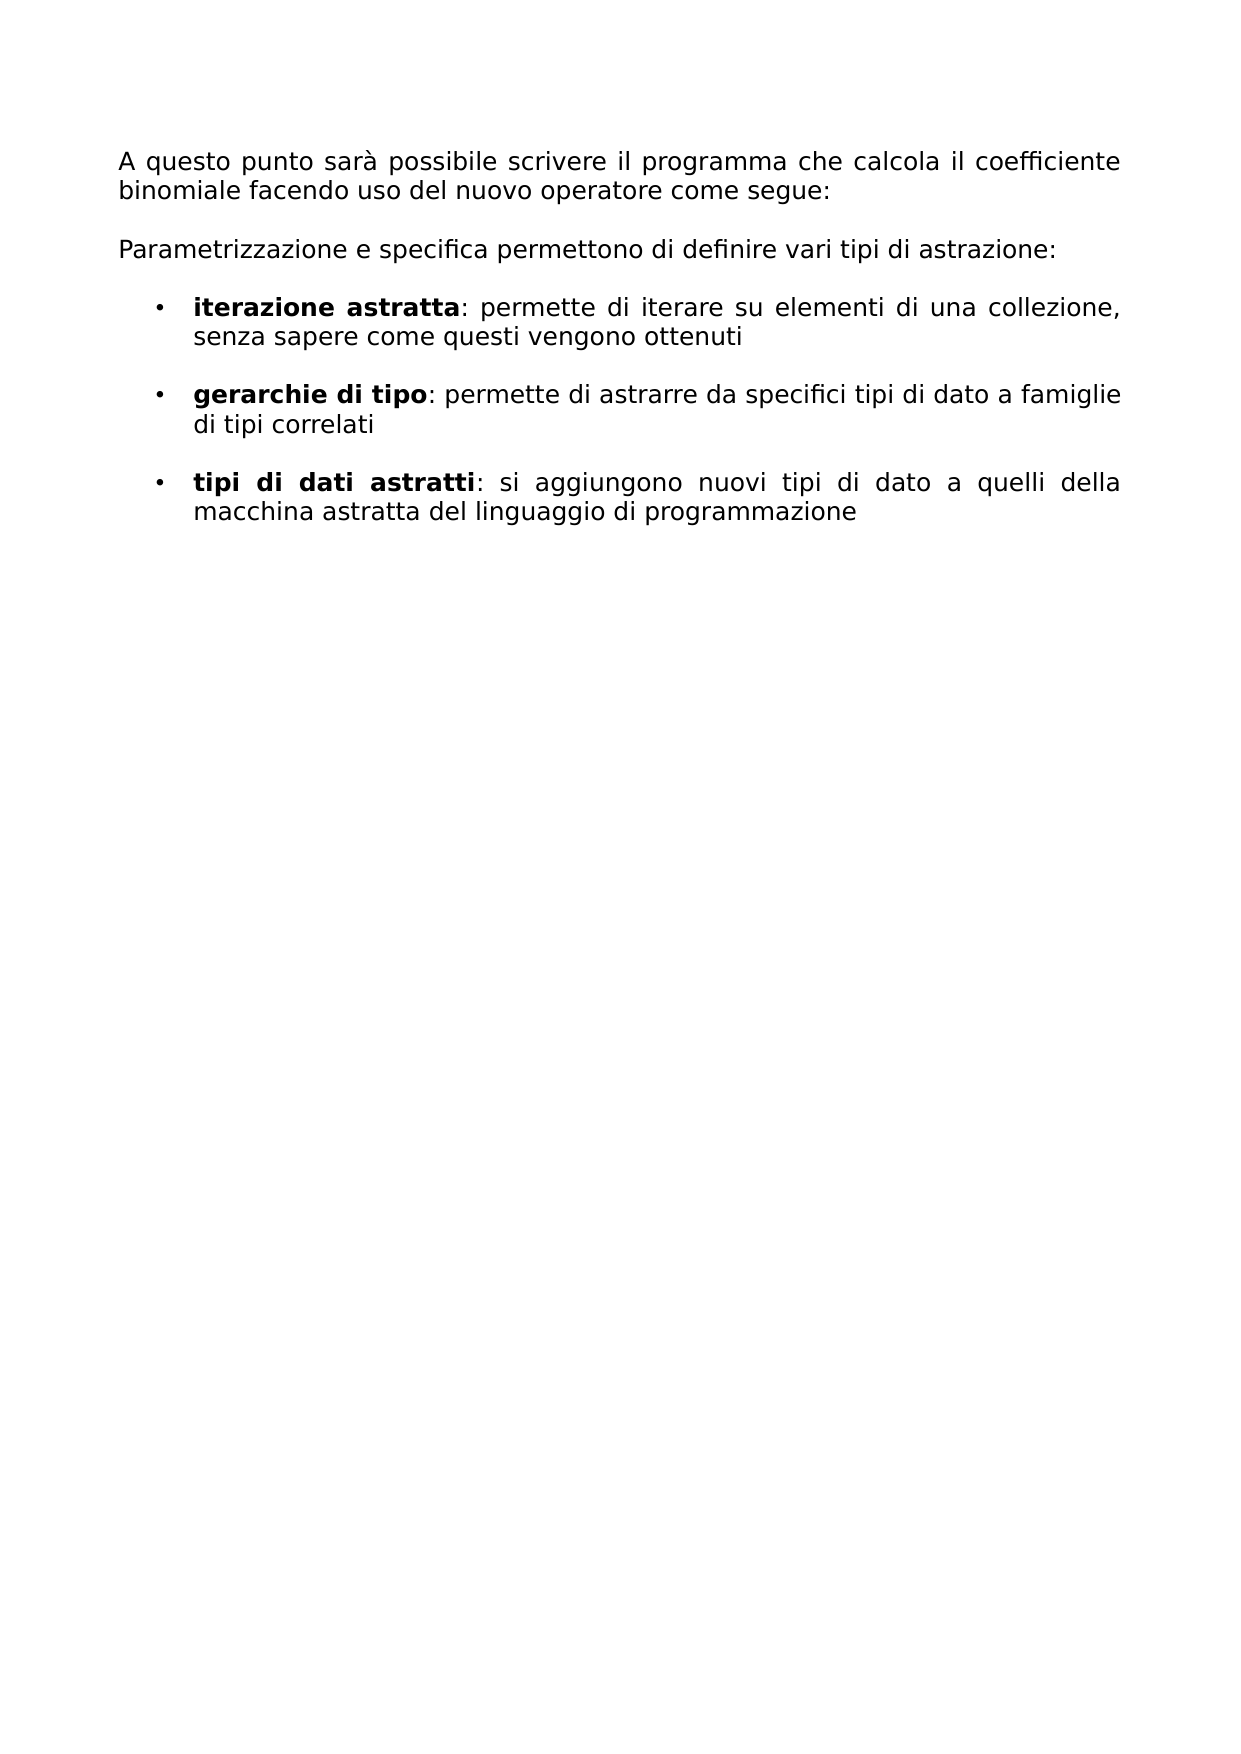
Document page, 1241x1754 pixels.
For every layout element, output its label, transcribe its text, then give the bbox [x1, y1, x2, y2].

list tipi di dati astratti: si aggiungono nuovi tipi di dato a quelli della macchina astratta del linguaggio di programmazione [156, 468, 1122, 526]
list iterazione astratta: permette di iterare su elementi di una collezione, senza sapere come questi vengono ottenuti [156, 293, 1122, 351]
text A questo punto sarà possibile scrivere il programma che calcola il coefficiente binomiale facendo uso del nuovo operatore come segue: [118, 147, 1122, 206]
list gerarchie di tipo: permette di astrarre da specifici tipi di dato a famiglie di tipi correlati [156, 381, 1122, 439]
text Parametrizzazione e specifica permettono di definire vari tipi di astrazione: [118, 235, 1122, 264]
